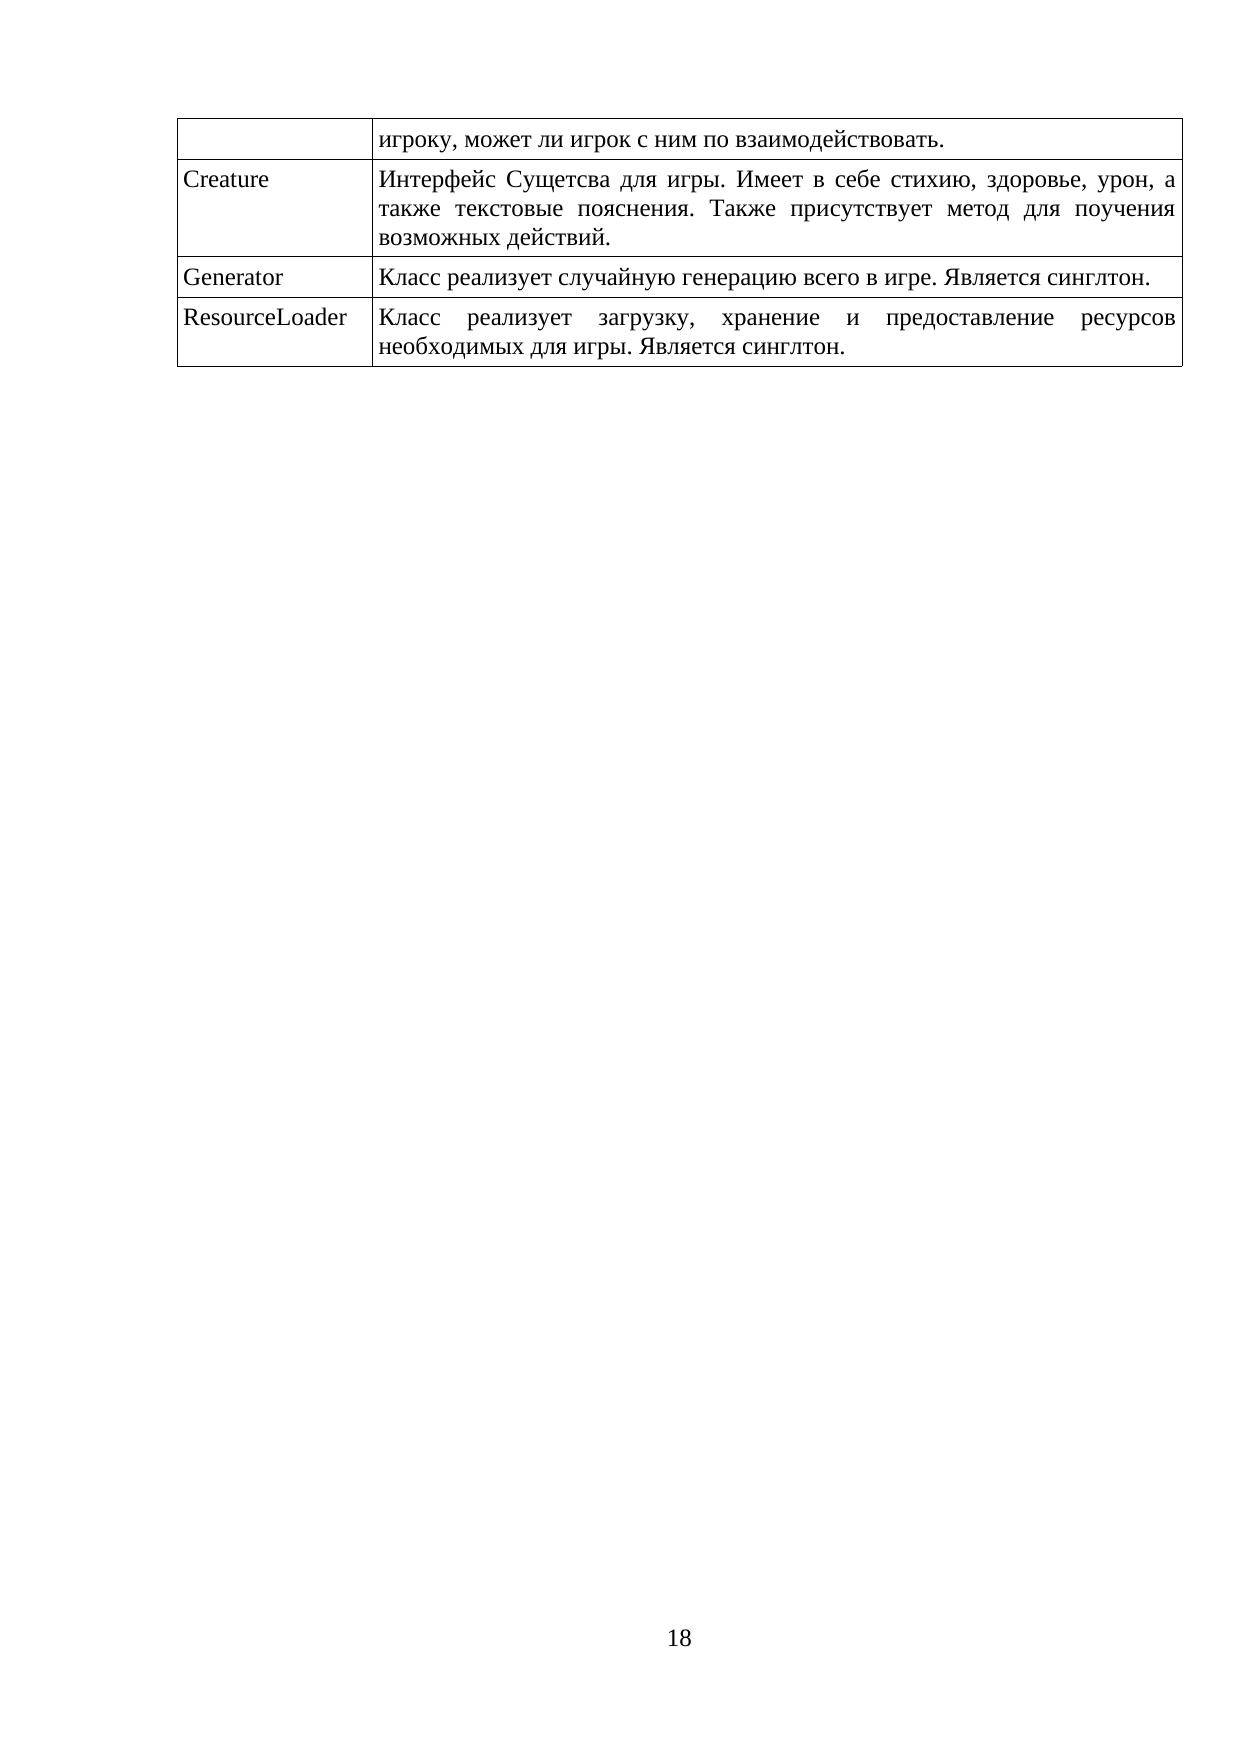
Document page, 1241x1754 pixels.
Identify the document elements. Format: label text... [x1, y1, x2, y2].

table_cell [178, 119, 372, 158]
table_cell Creature [178, 160, 372, 256]
table_cell игроку, может ли игрок с ним по взаимодействовать. [373, 119, 1182, 158]
table_cell Класс реализует загрузку, хранение и предоставление ресурсов необходимых для игры. Является синглтон. [373, 298, 1182, 366]
table_cell Интерфейс Сущетсва для игры. Имеет в себе стихию, здоровье, урон, а также текстовые пояснения. Также присутствует метод для поучения возможных действий. [373, 160, 1182, 256]
table_cell Generator [178, 257, 372, 297]
table_cell Класс реализует случайную генерацию всего в игре. Является синглтон. [373, 257, 1182, 297]
table_cell ResourceLoader [178, 298, 372, 366]
